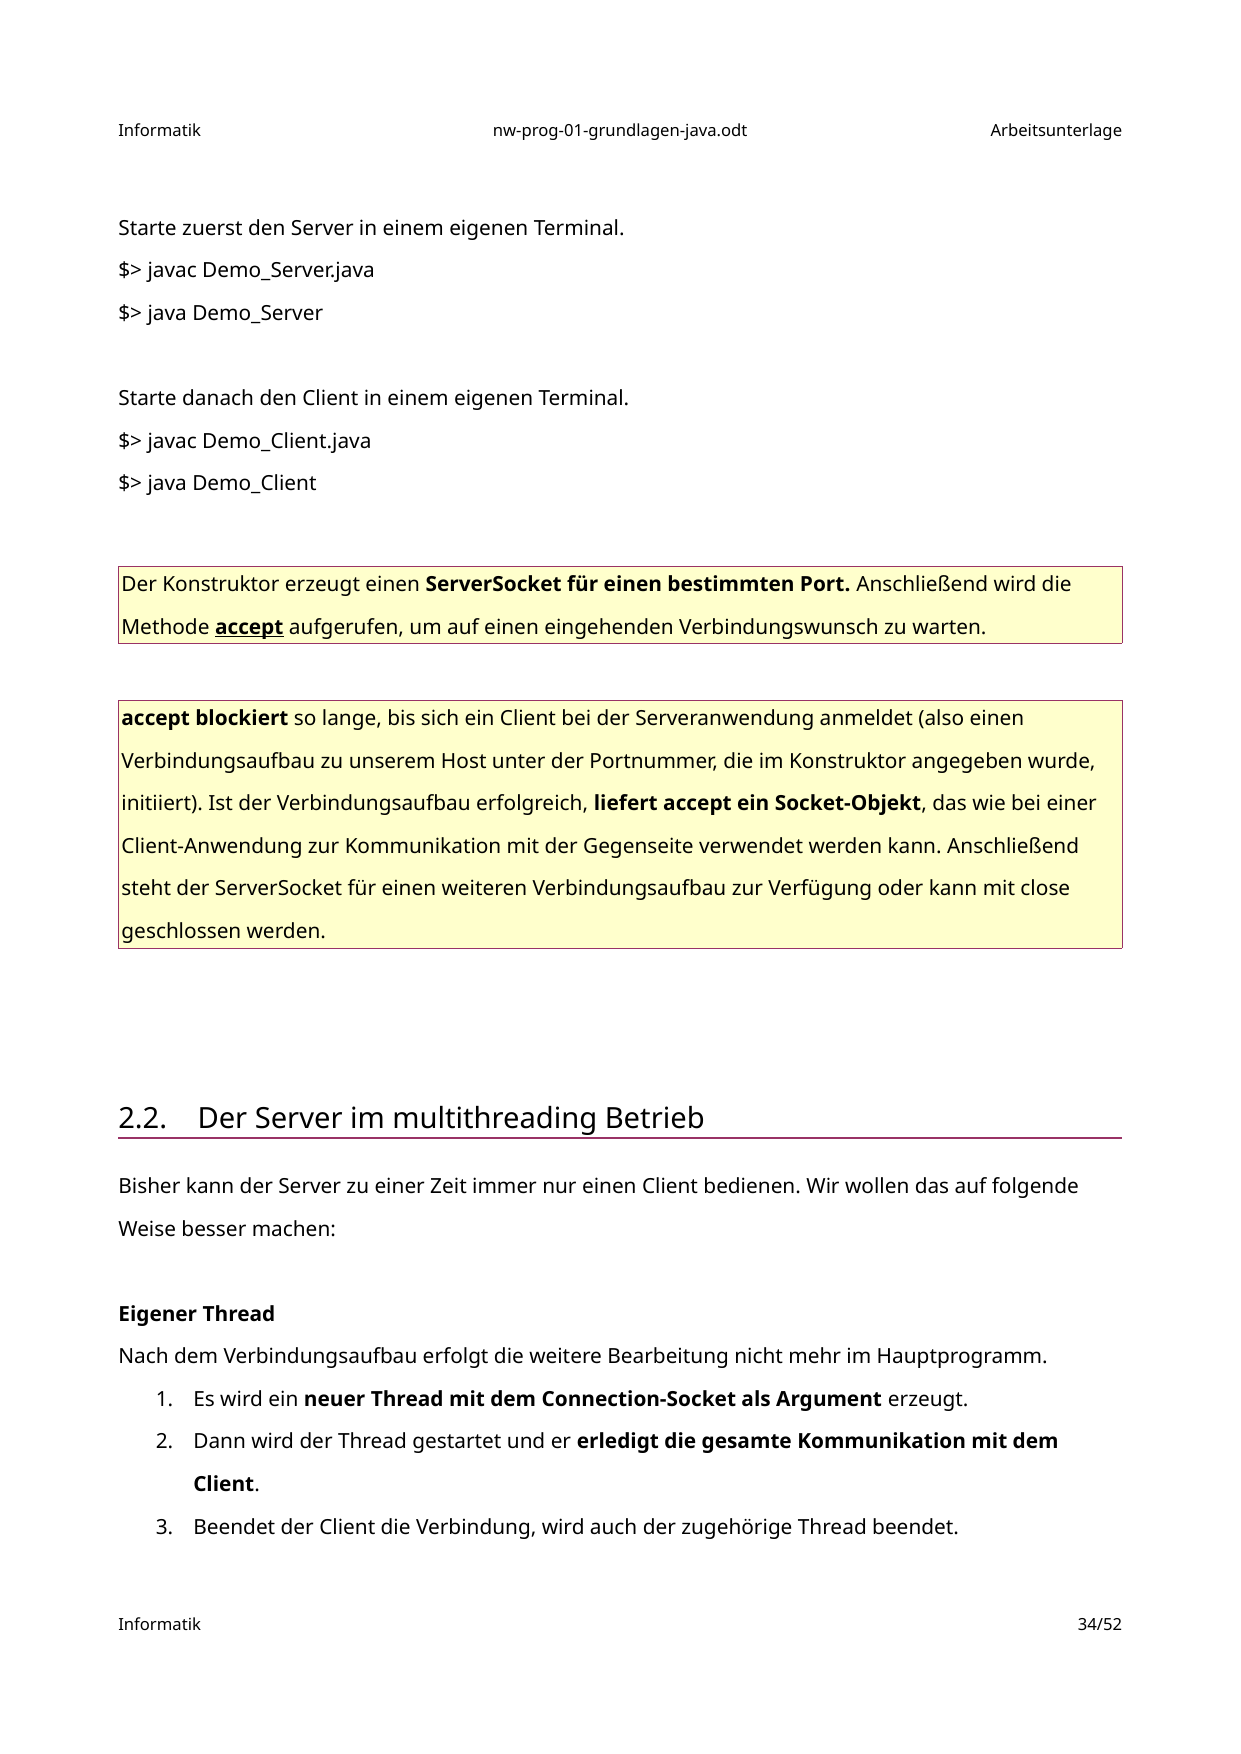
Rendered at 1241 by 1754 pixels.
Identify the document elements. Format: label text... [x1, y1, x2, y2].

list Dann wird der Thread gestartet und er erledigt die gesamte Kommunikation mit dem Client. [156, 1427, 1122, 1498]
text $> java Demo_Client [118, 468, 1122, 497]
list Beendet der Client die Verbindung, wird auch der zugehörige Thread beendet. [156, 1512, 1122, 1540]
text Eigener Thread [118, 1299, 1122, 1327]
list Es wird ein neuer Thread mit dem Connection-Socket als Argument erzeugt. [156, 1384, 1122, 1412]
text Nach dem Verbindungsaufbau erfolgt die weitere Bearbeitung nicht mehr im Hauptprogramm. [118, 1341, 1122, 1370]
text accept blockiert so lange, bis sich ein Client bei der Serveranwendung anmeldet (also einen Verbindungsaufbau zu unserem Host unter der Portnummer, die im Konstruktor angegeben wurde, initiiert). Ist der Verbindungsaufbau erfolgreich, liefert accept ein Socket-Objekt, das wie bei einer Client-Anwendung zur Kommunikation mit der Gegenseite verwendet werden kann. Anschließend steht der ServerSocket für einen weiteren Verbindungsaufbau zur Verfügung oder kann mit close geschlossen werden. [119, 701, 1122, 948]
text Der Konstruktor erzeugt einen ServerSocket für einen bestimmten Port. Anschließend wird die Methode accept aufgerufen, um auf einen eingehenden Verbindungswunsch zu warten. [119, 567, 1122, 643]
subtitle Der Server im multithreading Betrieb [118, 1097, 1122, 1137]
text $> javac Demo_Server.java [118, 256, 1122, 284]
text Starte danach den Client in einem eigenen Terminal. [118, 383, 1122, 412]
text Starte zuerst den Server in einem eigenen Terminal. [118, 213, 1122, 241]
text $> javac Demo_Client.java [118, 426, 1122, 454]
text Bisher kann der Server zu einer Zeit immer nur einen Client bedienen. Wir wollen das auf folgende Weise besser machen: [118, 1171, 1122, 1242]
text $> java Demo_Server [118, 298, 1122, 327]
